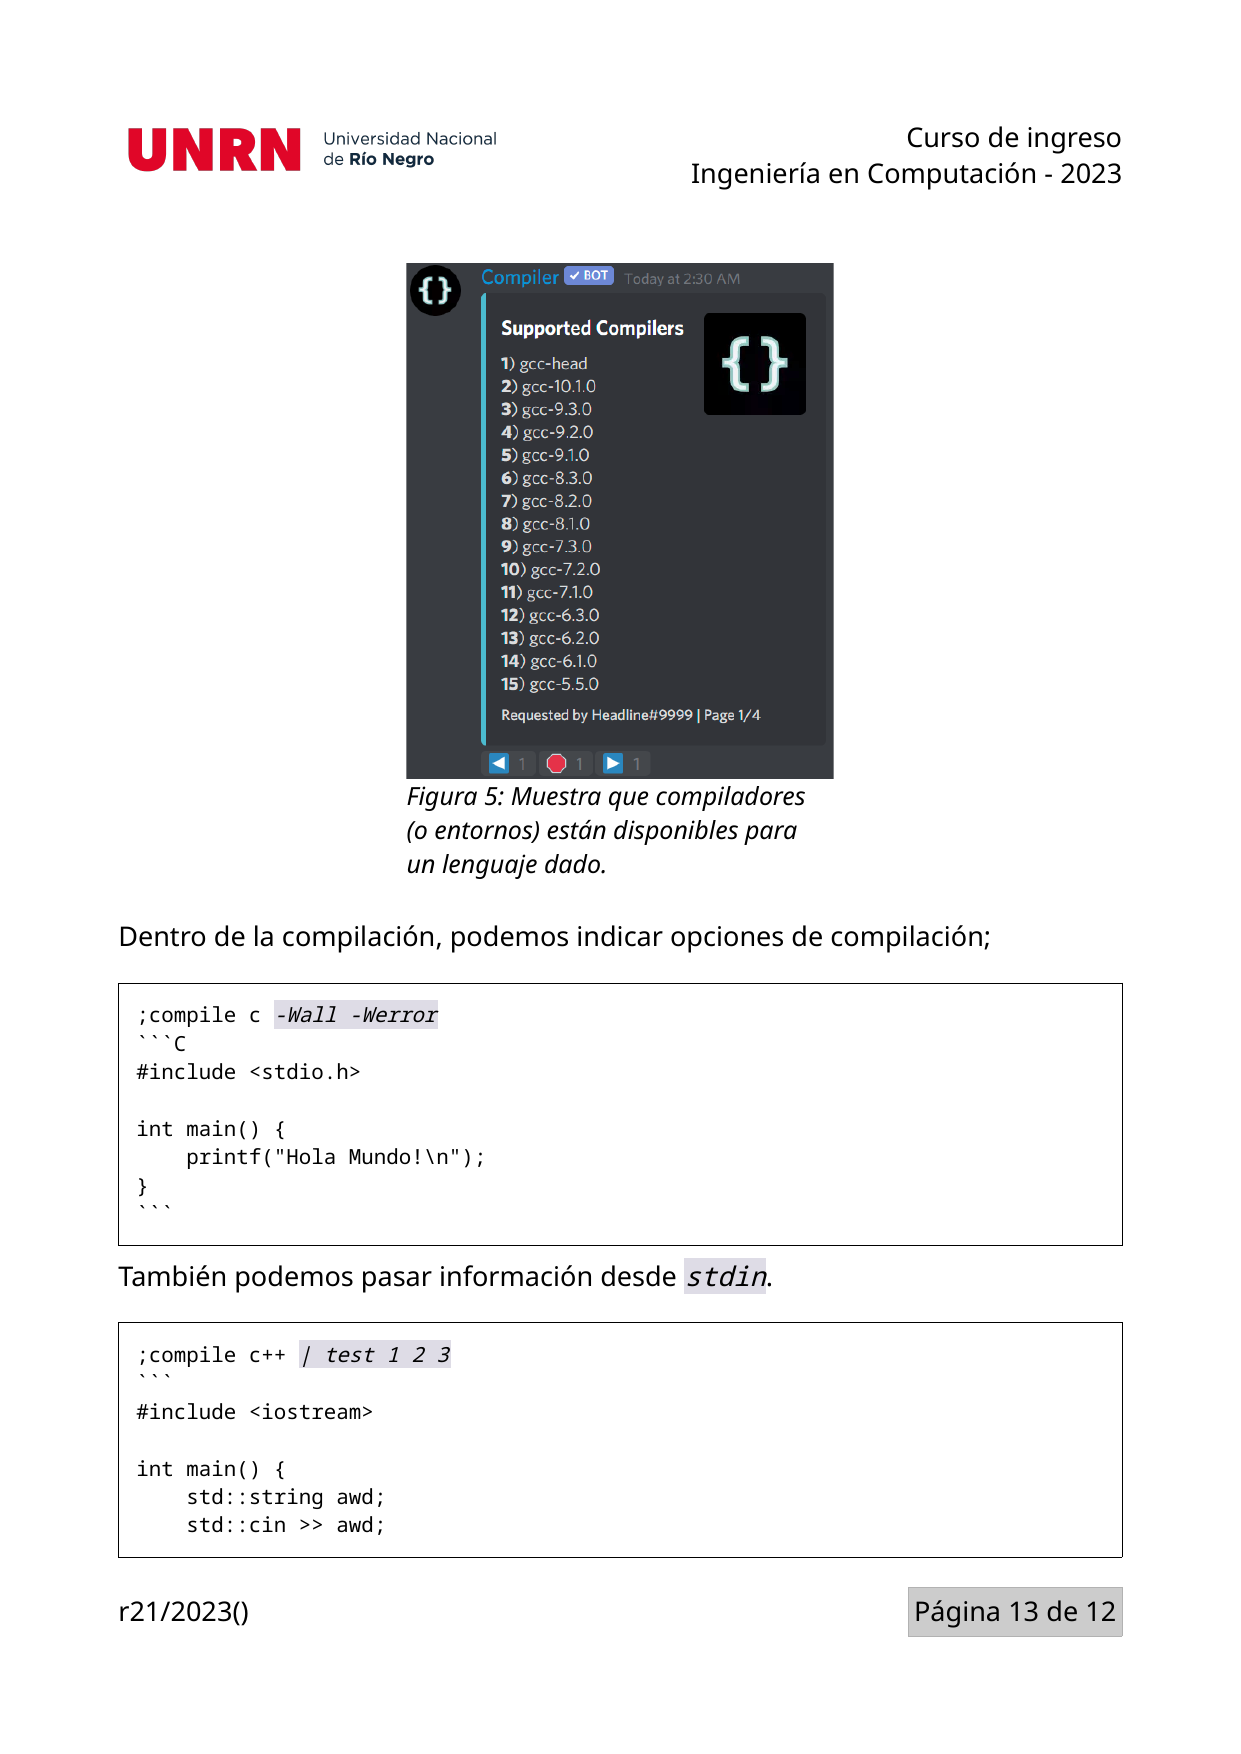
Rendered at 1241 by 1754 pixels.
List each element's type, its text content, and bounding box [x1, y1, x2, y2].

text } [301, 1154, 307, 1163]
text ;compile c++ | test 1 2 3 [119, 1323, 1122, 1351]
text ``` [119, 1351, 1122, 1379]
text Dentro de la compilación, podemos indicar opciones de compilación; [118, 221, 1122, 955]
text ;compile c -Wall -Werror [119, 984, 1122, 1011]
text ```C [119, 1011, 1122, 1039]
picture [406, 263, 834, 779]
text ``` [119, 1182, 1122, 1245]
text int main() { [119, 1096, 1122, 1125]
text int main() { [119, 1436, 1122, 1464]
text #include <iostream> [119, 1379, 1122, 1425]
text También podemos pasar información desde stdin. [118, 1257, 1122, 1294]
text } [401, 1154, 407, 1163]
text std::string awd; [119, 1464, 1122, 1493]
text std::cin >> awd; [119, 1493, 1122, 1557]
picture [118, 118, 505, 180]
text printf("Hola Mundo!\n"); [119, 1125, 1122, 1153]
text } [364, 1153, 370, 1163]
text #include <stdio.h> [119, 1039, 1122, 1086]
text } [119, 1153, 1122, 1182]
text } [389, 1153, 395, 1163]
text Figura 5: Muestra que compiladores (o entornos) están disponibles para un lenguaje dado. [406, 779, 834, 881]
